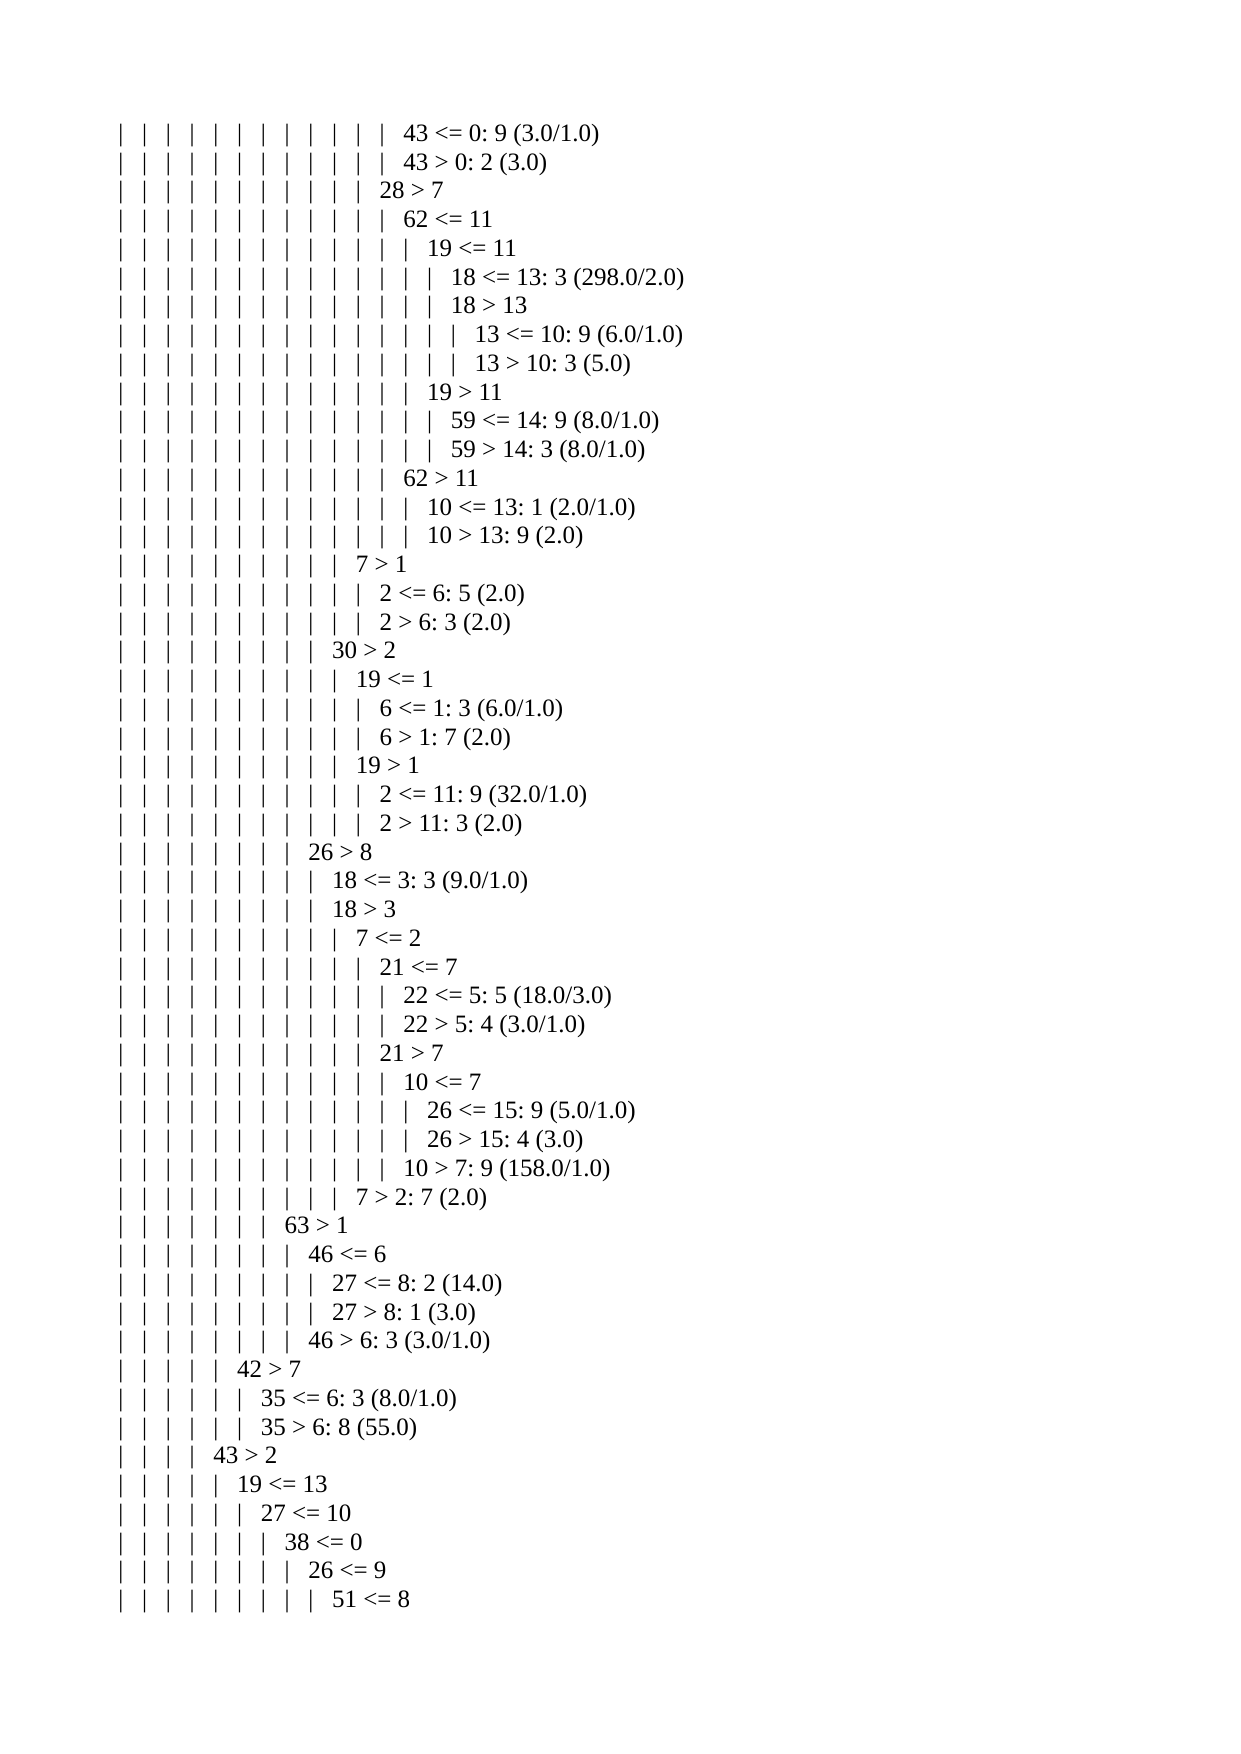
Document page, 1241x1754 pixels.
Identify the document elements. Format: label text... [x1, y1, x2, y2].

text | | | | | | | | | | 7 > 2: 7 (2.0) [118, 1182, 1122, 1211]
text | | | | | | | 38 <= 0 [118, 1527, 1122, 1556]
text | | | | | | | | | | | 2 > 6: 3 (2.0) [118, 607, 1122, 636]
text | | | | | | 35 > 6: 8 (55.0) [118, 1412, 1122, 1441]
text | | | | | | | | | | | | | 10 > 13: 9 (2.0) [118, 521, 1122, 549]
text | | | | | | | | 46 > 6: 3 (3.0/1.0) [118, 1326, 1122, 1354]
text | | | | | | | | | | | | 62 <= 11 [118, 204, 1122, 233]
text | | | | | | | | | | | | 22 > 5: 4 (3.0/1.0) [118, 1009, 1122, 1038]
text | | | | | | | | | | | | 43 <= 0: 9 (3.0/1.0) [118, 118, 1122, 147]
text | | | | | | | | | | | | | 26 > 15: 4 (3.0) [118, 1124, 1122, 1153]
text | | | | | | | | | | 7 > 1 [118, 549, 1122, 578]
text | | | | | | | | | | | | | 10 <= 13: 1 (2.0/1.0) [118, 492, 1122, 521]
text | | | | | | | | | | | | | | 59 <= 14: 9 (8.0/1.0) [118, 406, 1122, 434]
text | | | | | | | | | | 19 <= 1 [118, 664, 1122, 693]
text | | | | | | 35 <= 6: 3 (8.0/1.0) [118, 1383, 1122, 1412]
text | | | | | | | | | | 7 <= 2 [118, 923, 1122, 952]
text | | | | | | | | | | | | 22 <= 5: 5 (18.0/3.0) [118, 981, 1122, 1009]
text | | | | | | | | 26 > 8 [118, 837, 1122, 866]
text | | | | | | | | | 30 > 2 [118, 636, 1122, 664]
text | | | | | | | | | | | | | | 18 <= 13: 3 (298.0/2.0) [118, 262, 1122, 291]
text | | | | | 19 <= 13 [118, 1469, 1122, 1498]
text | | | | | | | | | | | 6 > 1: 7 (2.0) [118, 722, 1122, 751]
text | | | | | | | | | | | 2 > 11: 3 (2.0) [118, 808, 1122, 837]
text | | | | | | | | | | 19 > 1 [118, 751, 1122, 779]
text | | | | | 42 > 7 [118, 1354, 1122, 1383]
text | | | | 43 > 2 [118, 1441, 1122, 1469]
text | | | | | | | | | | | | | | | 13 > 10: 3 (5.0) [118, 348, 1122, 377]
text | | | | | | | | | 27 > 8: 1 (3.0) [118, 1297, 1122, 1326]
text | | | | | | | | | | | 21 <= 7 [118, 952, 1122, 981]
text | | | | | | | | | | | | 10 <= 7 [118, 1067, 1122, 1096]
text | | | | | | | | | | | 28 > 7 [118, 176, 1122, 204]
text | | | | | | | 63 > 1 [118, 1211, 1122, 1239]
text | | | | | | | | | | | | | 26 <= 15: 9 (5.0/1.0) [118, 1096, 1122, 1124]
text | | | | | | | | | 18 <= 3: 3 (9.0/1.0) [118, 866, 1122, 894]
text | | | | | | | | | | | | | | 18 > 13 [118, 291, 1122, 319]
text | | | | | | | | | | | | | 19 > 11 [118, 377, 1122, 406]
text | | | | | | | | | | | | | | 59 > 14: 3 (8.0/1.0) [118, 434, 1122, 463]
text | | | | | | | | | | | | 62 > 11 [118, 463, 1122, 492]
text | | | | | | | | | | | | 43 > 0: 2 (3.0) [118, 147, 1122, 176]
text | | | | | | | | | 27 <= 8: 2 (14.0) [118, 1268, 1122, 1297]
text | | | | | | | | | | | 6 <= 1: 3 (6.0/1.0) [118, 693, 1122, 722]
text | | | | | | | | | | | 21 > 7 [118, 1038, 1122, 1067]
text | | | | | | | | | | | 2 <= 6: 5 (2.0) [118, 578, 1122, 607]
text | | | | | | | | | 51 <= 8 [118, 1584, 1122, 1613]
text | | | | | | | | | 18 > 3 [118, 894, 1122, 923]
text | | | | | | 27 <= 10 [118, 1498, 1122, 1527]
text | | | | | | | | | | | | 10 > 7: 9 (158.0/1.0) [118, 1153, 1122, 1182]
text | | | | | | | | 26 <= 9 [118, 1556, 1122, 1584]
text | | | | | | | | | | | | | | | 13 <= 10: 9 (6.0/1.0) [118, 319, 1122, 348]
text | | | | | | | | | | | | | 19 <= 11 [118, 233, 1122, 262]
text | | | | | | | | | | | 2 <= 11: 9 (32.0/1.0) [118, 779, 1122, 808]
text | | | | | | | | 46 <= 6 [118, 1239, 1122, 1268]
